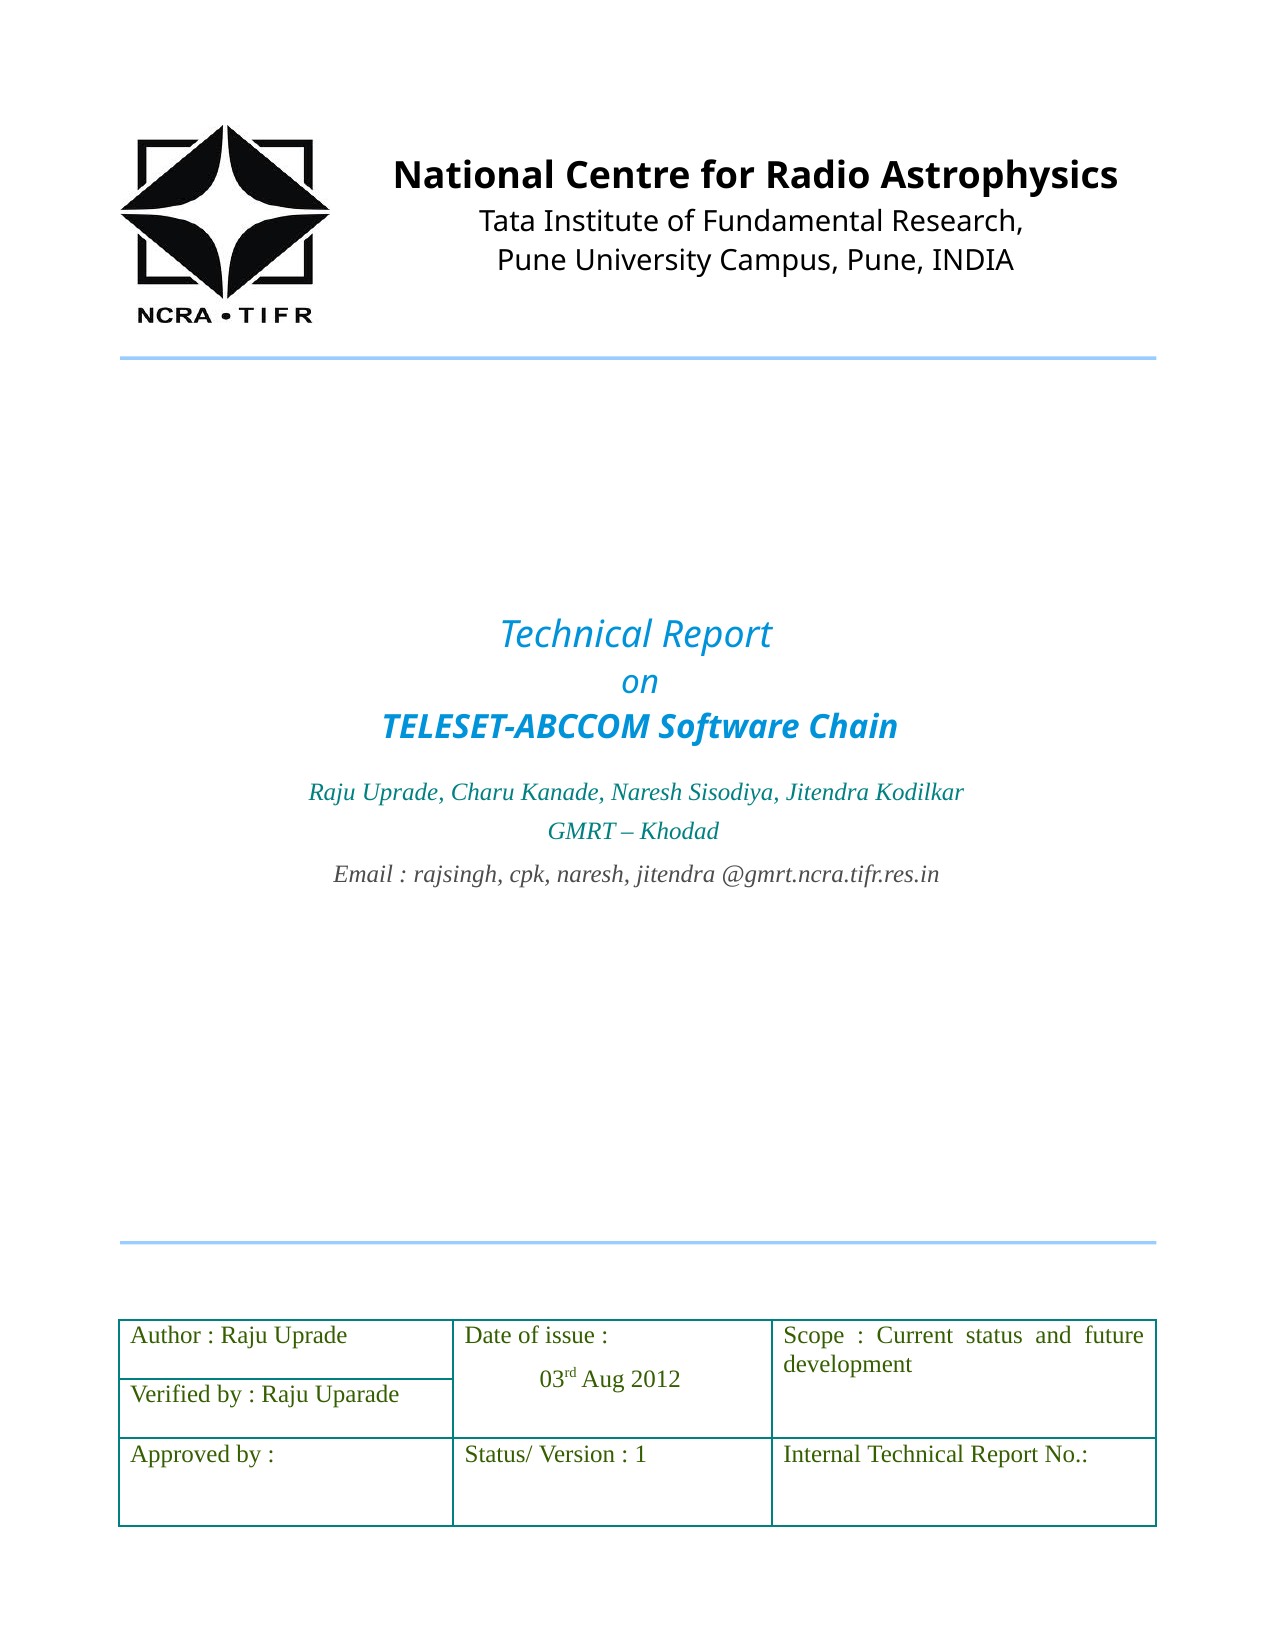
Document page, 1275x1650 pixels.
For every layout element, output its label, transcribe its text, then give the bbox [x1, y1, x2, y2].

table_cell Verified by : Raju Uparade [120, 1380, 452, 1437]
table_cell Internal Technical Report No.: [773, 1439, 1155, 1525]
table_header Author : Raju Uprade [120, 1321, 452, 1378]
picture [120, 125, 330, 323]
table_header Date of issue : 03rd Aug 2012 [454, 1321, 771, 1437]
text TELESET-ABCCOM Software Chain [118, 703, 1157, 749]
table_cell Status/ Version : 1 [454, 1439, 771, 1525]
text GMRT – Khodad [118, 816, 1157, 844]
table_cell Approved by : [120, 1439, 452, 1525]
text Raju Uprade, Charu Kanade, Naresh Sisodiya, Jitendra Kodilkar [118, 777, 1157, 806]
table_header Scope : Current status and future development [773, 1321, 1155, 1437]
text Technical Report [118, 607, 1157, 658]
text on [118, 658, 1157, 703]
text Email : rajsingh, cpk, naresh, jitendra @gmrt.ncra.tifr.res.in [118, 859, 1157, 888]
